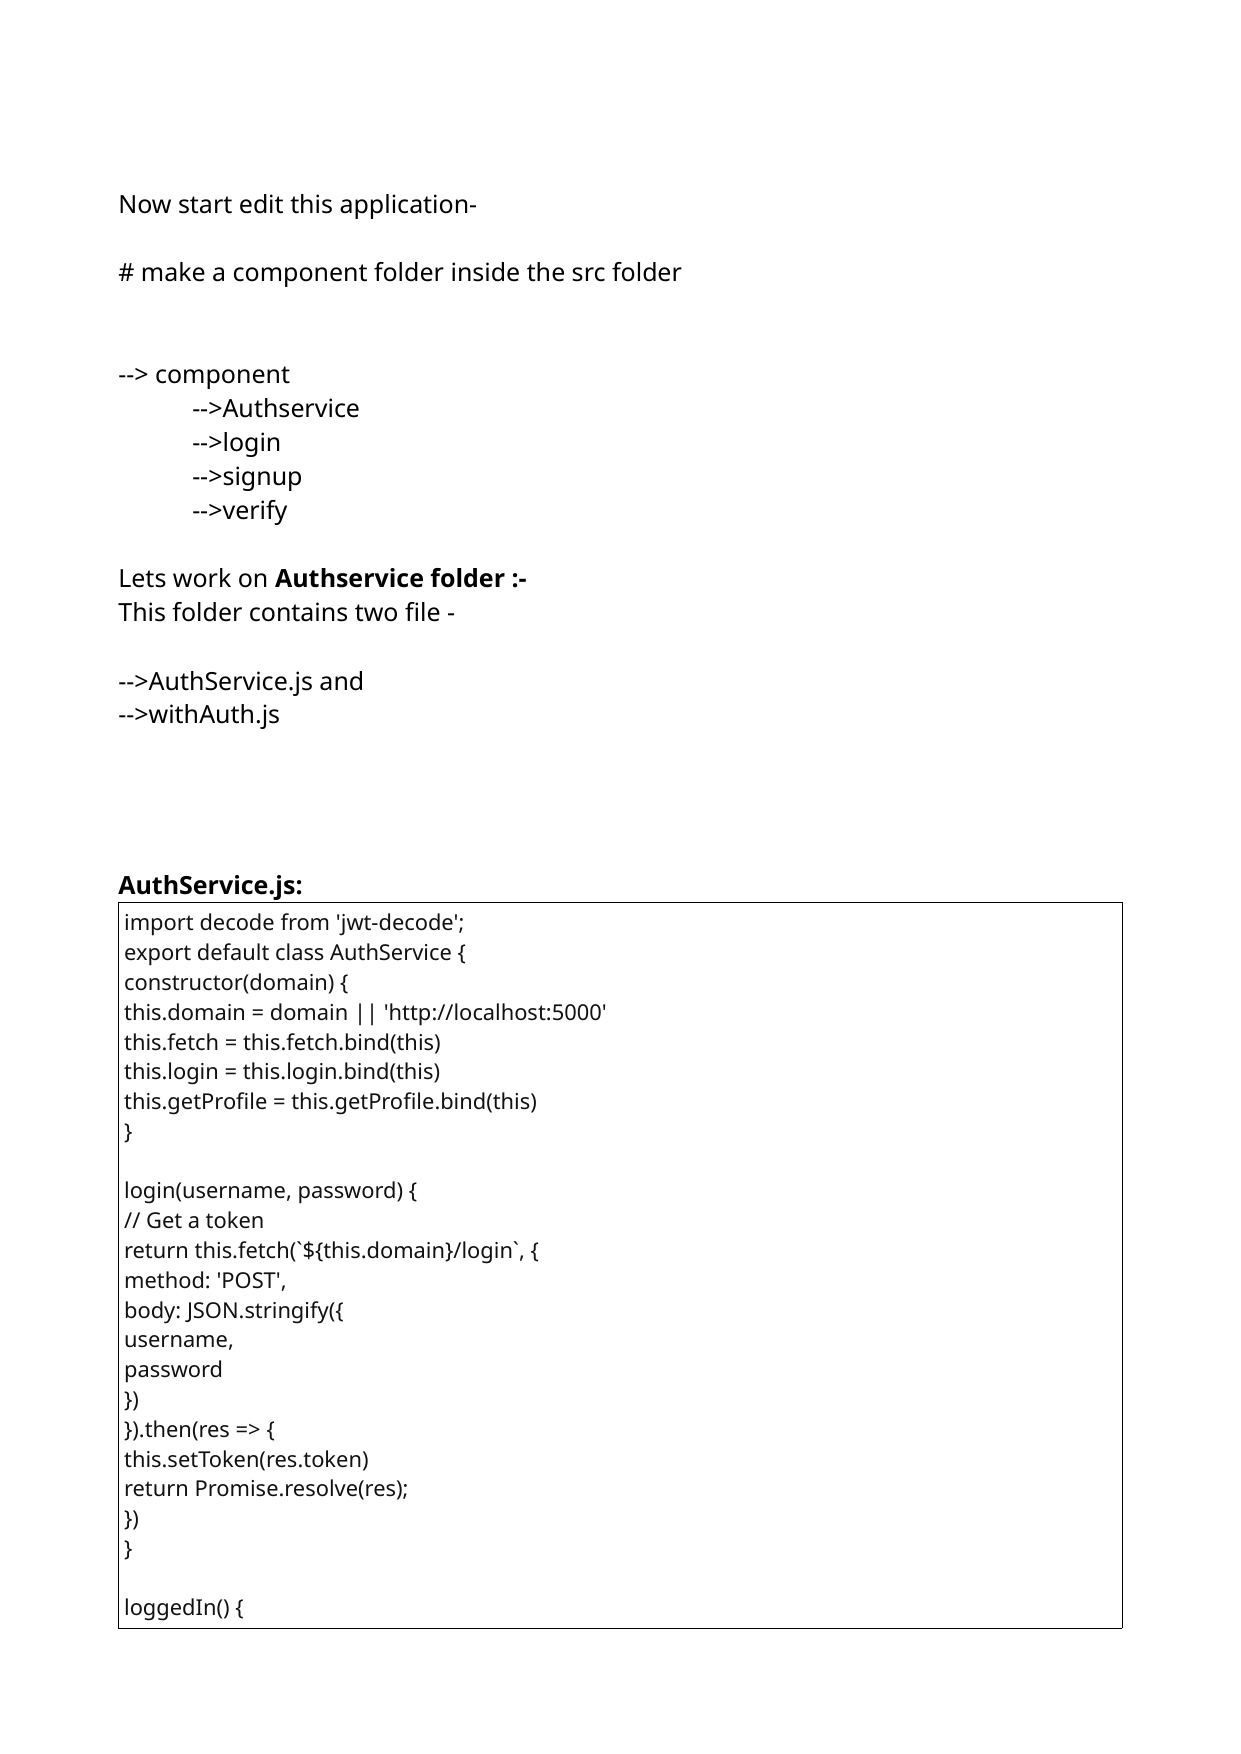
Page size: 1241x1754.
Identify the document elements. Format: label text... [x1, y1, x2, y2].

text --> component [118, 357, 1122, 391]
text -->signup [118, 459, 1122, 493]
text -->verify [118, 493, 1122, 527]
text -->login [118, 425, 1122, 459]
text Lets work on Authservice folder :- [118, 561, 1122, 595]
text # make a component folder inside the src folder [118, 254, 1122, 288]
text Now start edit this application- [118, 186, 1122, 220]
text AuthService.js: [118, 867, 1122, 902]
text -->withAuth.js [118, 697, 1122, 731]
text -->AuthService.js and [118, 663, 1122, 697]
table_header import decode from 'jwt-decode'; export default class AuthService { constructor(domain) { this.domain = domain || 'http://localhost:5000' this.fetch = this.fetch.bind(this) this.login = this.login.bind(this) this.getProfile = this.getProfile.bind(this) } login(username, password) { // Get a token return this.fetch(`${this.domain}/login`, { method: 'POST', body: JSON.stringify({ username, password }) }).then(res => { this.setToken(res.token) return Promise.resolve(res); }) } loggedIn() { [119, 903, 1122, 1628]
text -->Authservice [118, 391, 1122, 425]
text This folder contains two file - [118, 595, 1122, 629]
